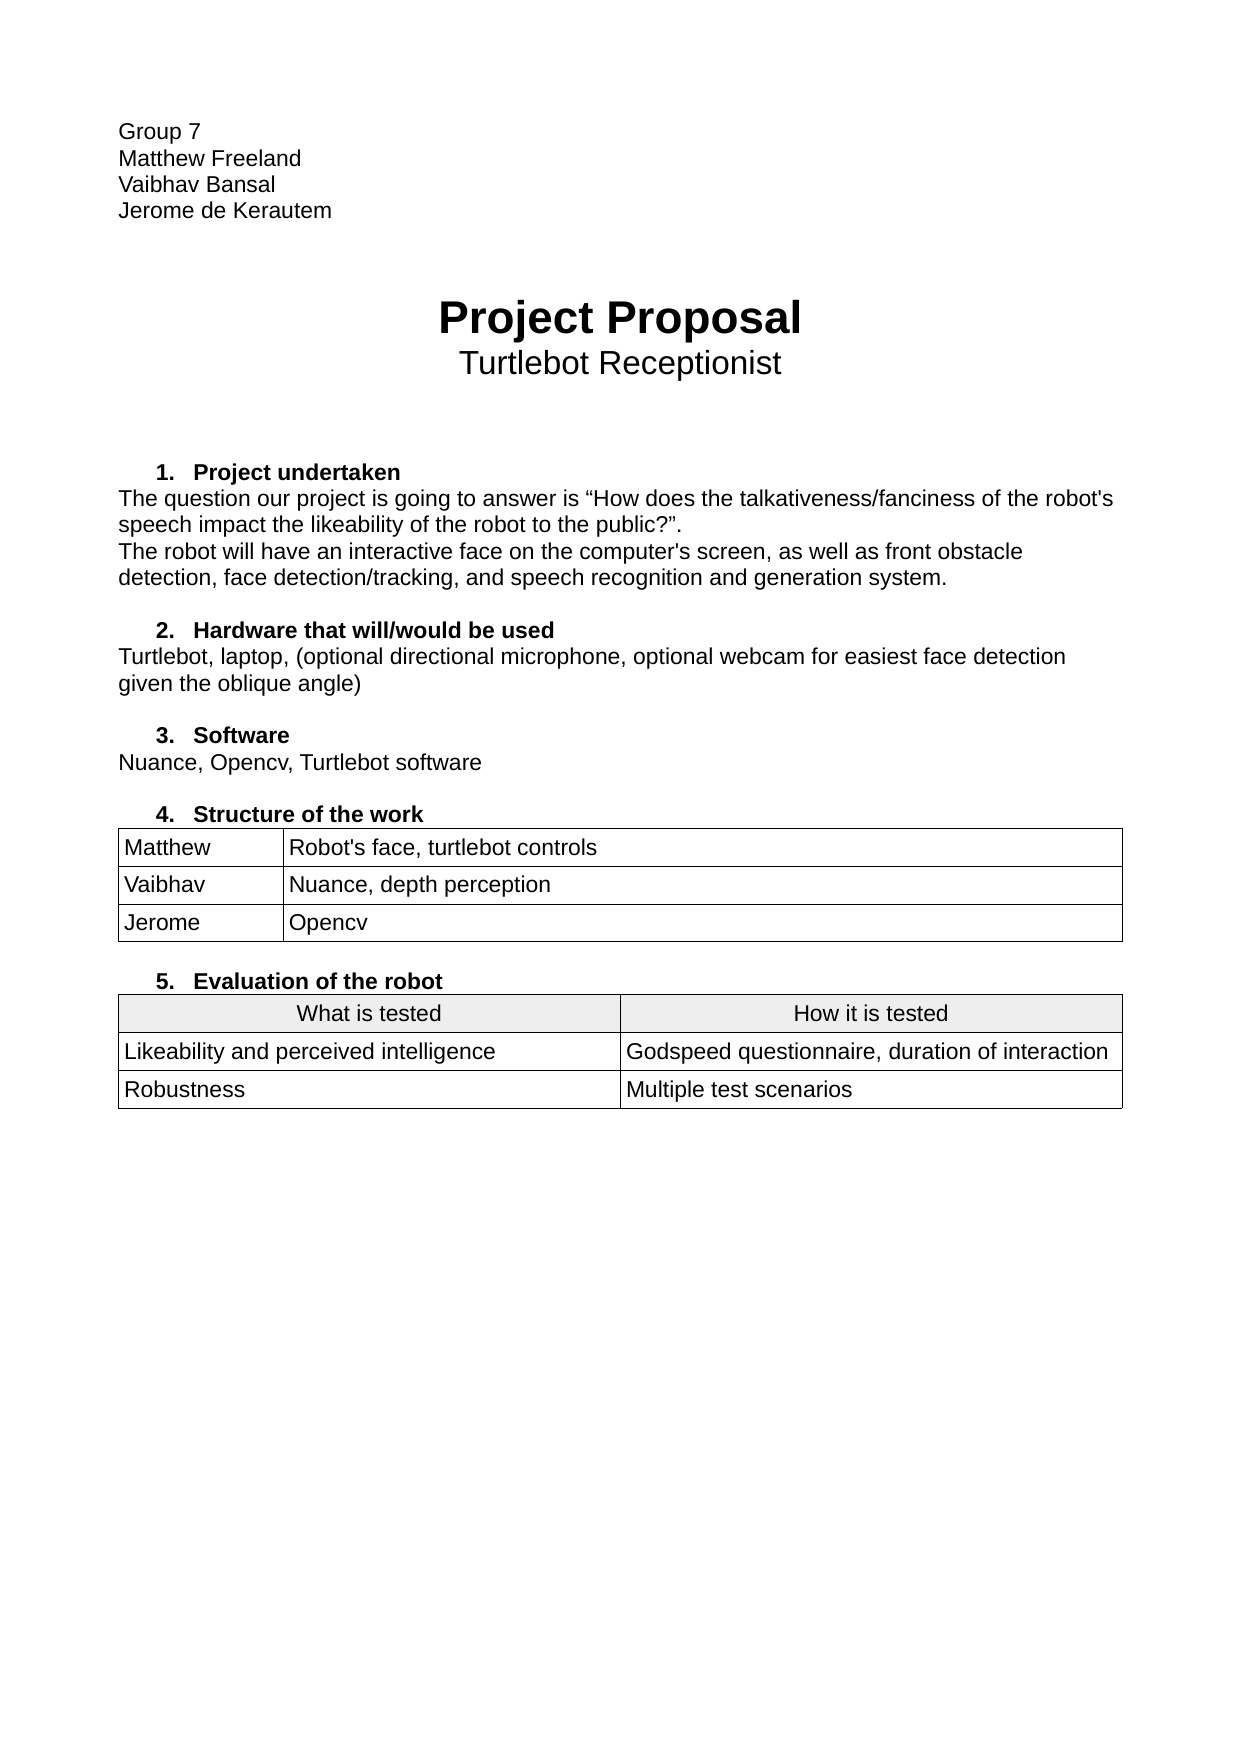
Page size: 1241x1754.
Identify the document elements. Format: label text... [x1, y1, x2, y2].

table_cell Jerome [119, 905, 283, 941]
text Matthew Freeland [118, 144, 1122, 171]
table_header How it is tested [621, 995, 1122, 1032]
table_cell Robustness [119, 1071, 620, 1108]
table_cell Godspeed questionnaire, duration of interaction [621, 1033, 1122, 1070]
text The robot will have an interactive face on the computer's screen, as well as front obstacle detection, face detection/tracking, and speech recognition and generation system. [118, 538, 1122, 591]
text Vaibhav Bansal [118, 171, 1122, 197]
list Project undertaken [156, 459, 1122, 485]
text The question our project is going to answer is “How does the talkativeness/fanciness of the robot's speech impact the likeability of the robot to the public?”. [118, 485, 1122, 538]
text Project Proposal [118, 291, 1122, 343]
text Jerome de Kerautem [118, 197, 1122, 223]
table_cell Opencv [284, 905, 1122, 941]
text Turtlebot, laptop, (optional directional microphone, optional webcam for easiest face detection given the oblique angle) [118, 643, 1122, 696]
table_cell Likeability and perceived intelligence [119, 1033, 620, 1070]
table_cell Multiple test scenarios [621, 1071, 1122, 1108]
table_cell Vaibhav [119, 867, 283, 903]
list Software [156, 722, 1122, 749]
table_header Matthew [119, 829, 283, 866]
list Structure of the work [156, 801, 1122, 828]
text Group 7 [118, 118, 1122, 144]
list Hardware that will/would be used [156, 617, 1122, 643]
text Nuance, Opencv, Turtlebot software [118, 749, 1122, 775]
list Evaluation of the robot [156, 968, 1122, 994]
table_cell Nuance, depth perception [284, 867, 1122, 903]
table_header Robot's face, turtlebot controls [284, 829, 1122, 866]
table_header What is tested [119, 995, 620, 1032]
text Turtlebot Receptionist [118, 343, 1122, 382]
